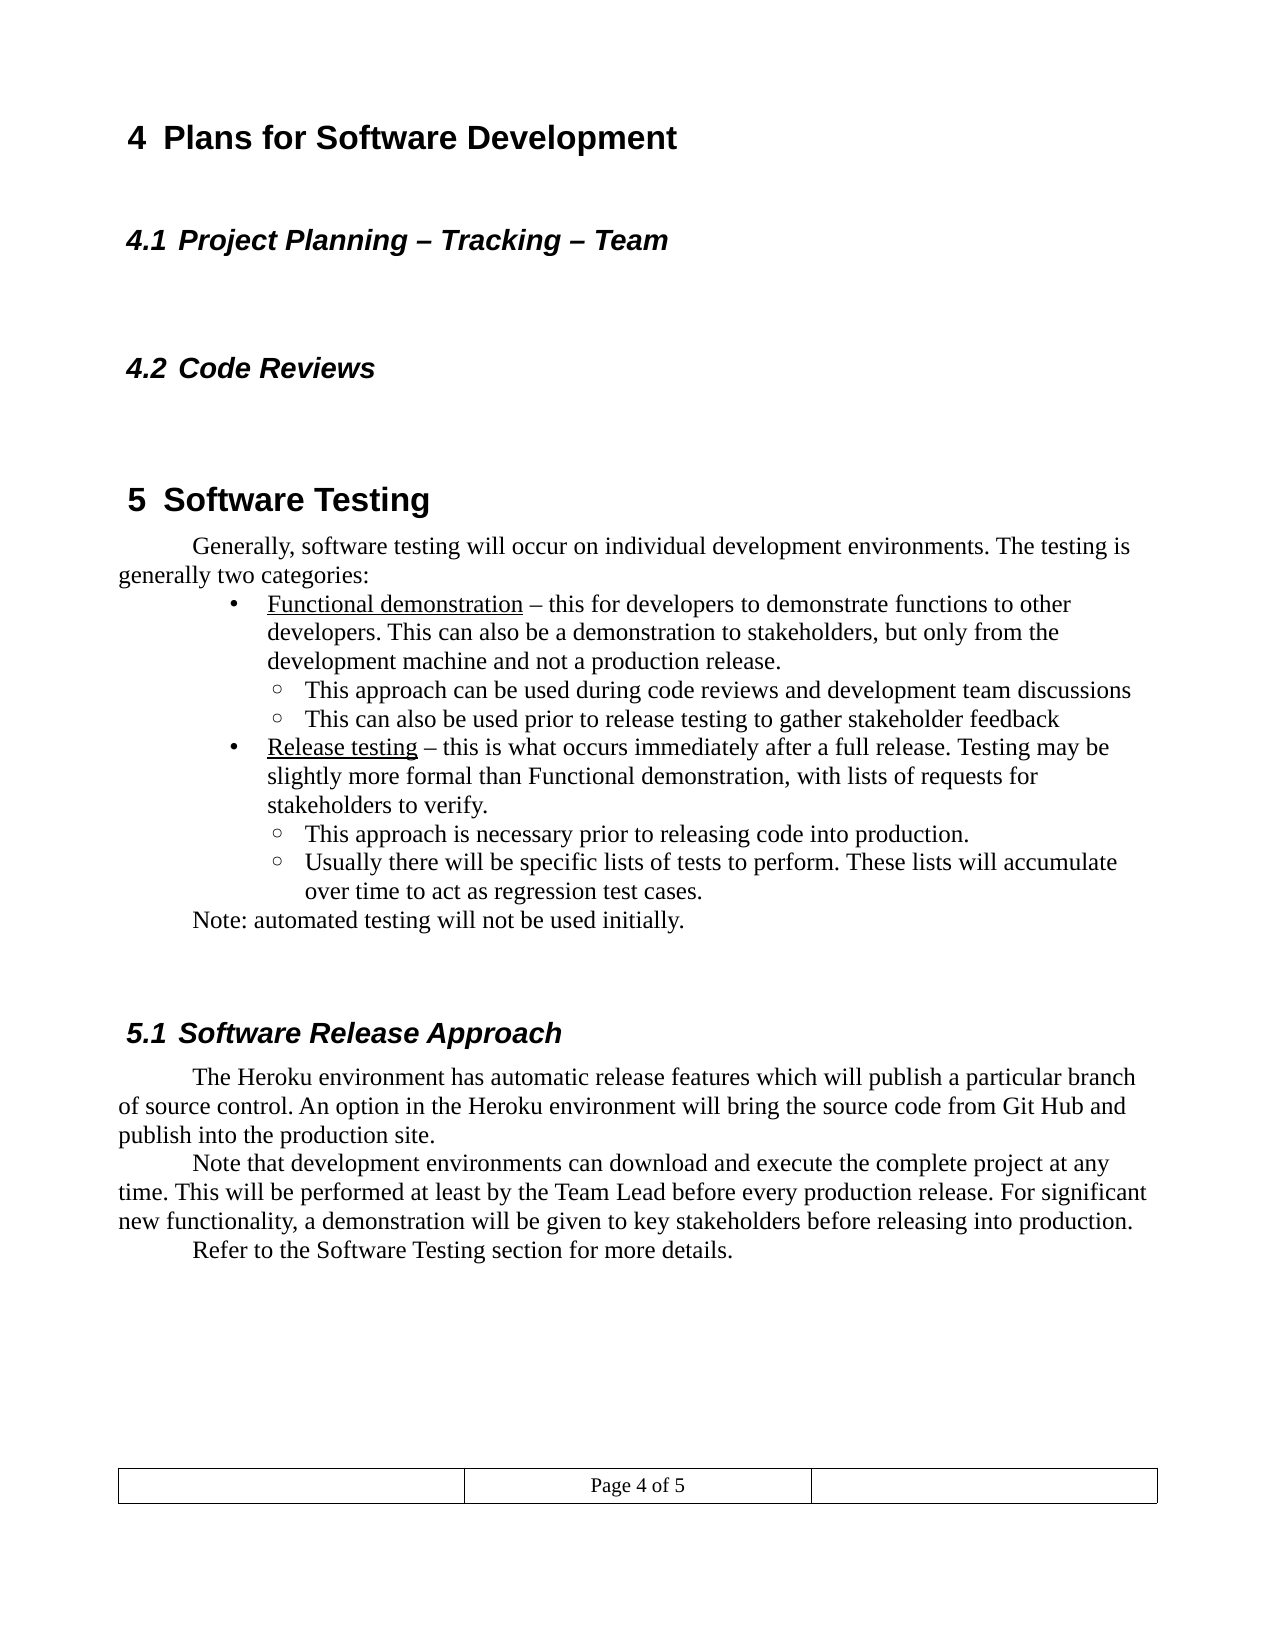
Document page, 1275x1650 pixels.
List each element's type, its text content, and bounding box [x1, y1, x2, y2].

text Note: automated testing will not be used initially. [118, 905, 1157, 934]
text Note that development environments can download and execute the complete project at any time. This will be performed at least by the Team Lead before every production release. For significant new functionality, a demonstration will be given to key stakeholders before releasing into production. [118, 1148, 1157, 1235]
text Generally, software testing will occur on individual development environments. The testing is generally two categories: [118, 531, 1157, 589]
list Release testing – this is what occurs immediately after a full release. Testing may be slightly more formal than Functional demonstration, with lists of requests for stakeholders to verify. [229, 732, 1157, 819]
list Functional demonstration – this for developers to demonstrate functions to other developers. This can also be a demonstration to stakeholders, but only from the development machine and not a production release. [229, 589, 1157, 675]
list This approach is necessary prior to releasing code into production. [267, 819, 1157, 847]
subtitle Plans for Software Development [118, 118, 1157, 157]
subtitle Project Planning – Tracking – Team [118, 223, 1157, 257]
list This can also be used prior to release testing to gather stakeholder feedback [267, 704, 1157, 732]
subtitle Code Reviews [118, 352, 1157, 385]
text Refer to the Software Testing section for more details. [118, 1235, 1157, 1263]
list Usually there will be specific lists of tests to perform. These lists will accumulate over time to act as regression test cases. [267, 847, 1157, 905]
subtitle Software Release Approach [118, 1016, 1157, 1050]
subtitle Software Testing [118, 480, 1157, 519]
list This approach can be used during code reviews and development team discussions [267, 675, 1157, 704]
text The Heroku environment has automatic release features which will publish a particular branch of source control. An option in the Heroku environment will bring the source code from Git Hub and publish into the production site. [118, 1062, 1157, 1148]
